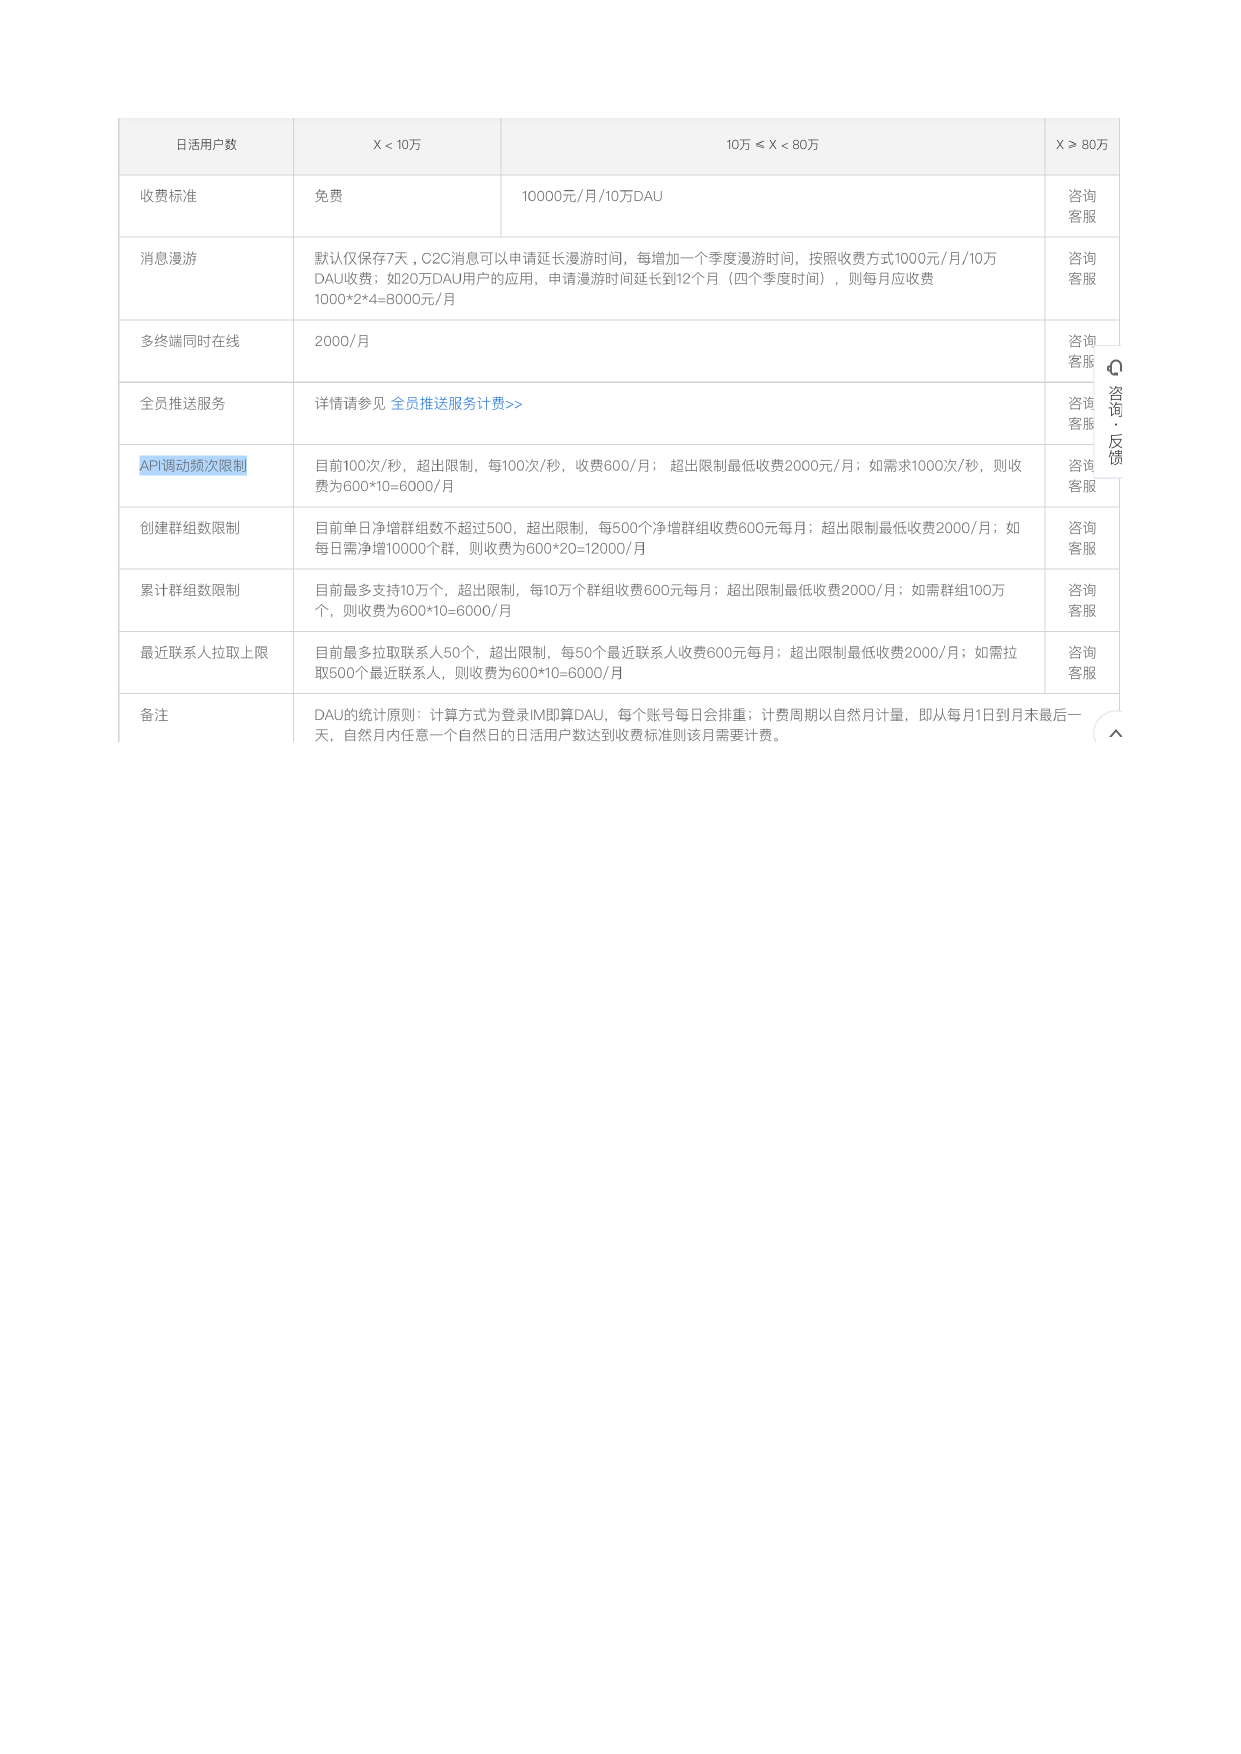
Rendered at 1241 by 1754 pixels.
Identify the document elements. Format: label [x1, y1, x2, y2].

picture [118, 118, 1123, 742]
